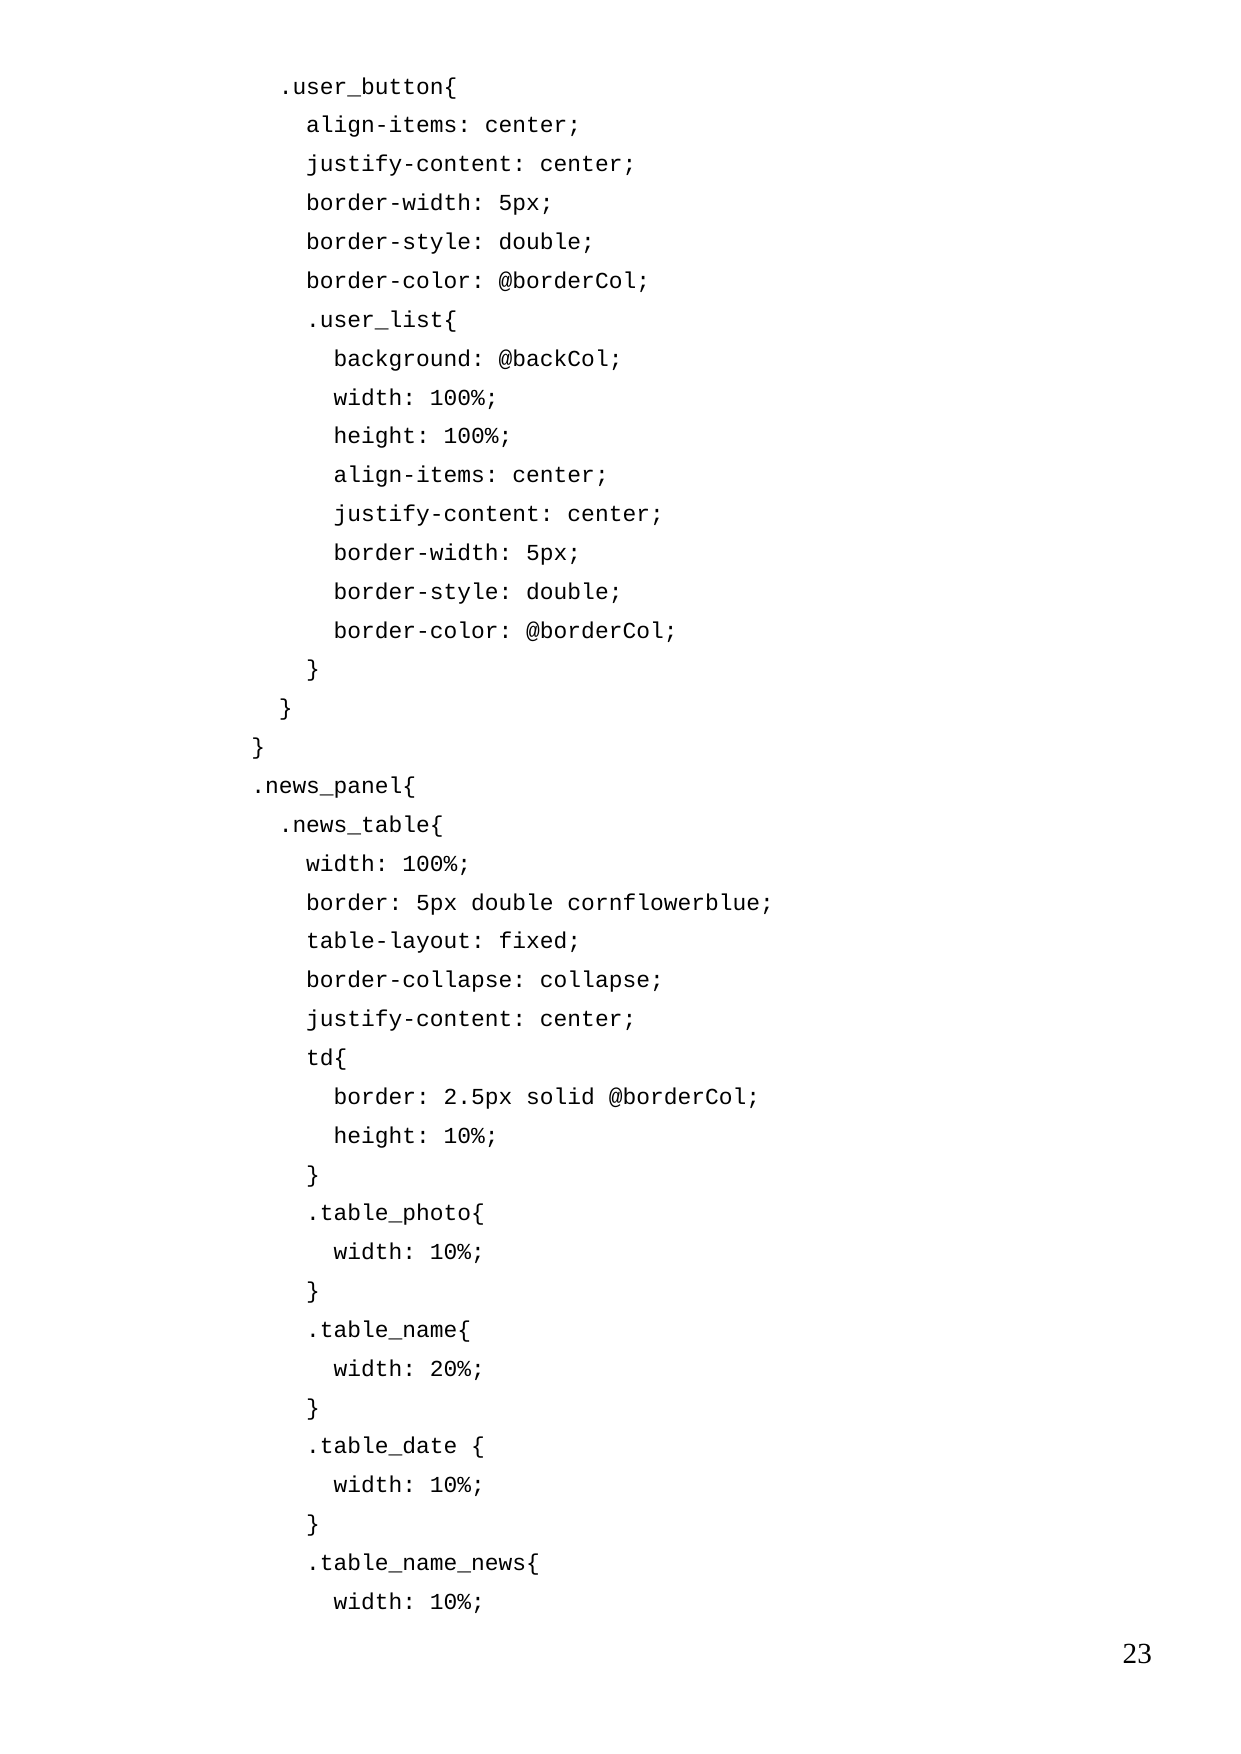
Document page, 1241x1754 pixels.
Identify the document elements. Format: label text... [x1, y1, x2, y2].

text .user_list{ [177, 308, 1152, 334]
text } [177, 736, 1152, 761]
text height: 100%; [177, 425, 1152, 451]
text width: 100%; [177, 386, 1152, 412]
text border: 5px double cornflowerblue; [177, 891, 1152, 917]
text } [177, 658, 1152, 684]
text .table_name{ [177, 1318, 1152, 1344]
text } [177, 697, 1152, 723]
text justify-content: center; [177, 1007, 1152, 1033]
text height: 10%; [177, 1124, 1152, 1150]
text .user_button{ [177, 75, 1152, 101]
text .table_photo{ [177, 1202, 1152, 1228]
text width: 10%; [177, 1474, 1152, 1500]
text border-style: double; [177, 580, 1152, 606]
text border-style: double; [177, 230, 1152, 256]
text justify-content: center; [177, 502, 1152, 528]
text width: 20%; [177, 1357, 1152, 1383]
text justify-content: center; [177, 153, 1152, 179]
text table-layout: fixed; [177, 930, 1152, 956]
text background: @backCol; [177, 347, 1152, 373]
text width: 10%; [177, 1590, 1152, 1616]
text border: 2.5px solid @borderCol; [177, 1085, 1152, 1111]
text } [177, 1279, 1152, 1305]
text .table_date { [177, 1435, 1152, 1461]
text border-color: @borderCol; [177, 619, 1152, 645]
text border-collapse: collapse; [177, 969, 1152, 994]
text } [177, 1513, 1152, 1538]
text } [177, 1396, 1152, 1422]
text border-width: 5px; [177, 541, 1152, 567]
text .news_table{ [177, 813, 1152, 839]
text align-items: center; [177, 463, 1152, 489]
text td{ [177, 1046, 1152, 1072]
text border-width: 5px; [177, 192, 1152, 217]
text border-color: @borderCol; [177, 269, 1152, 295]
text } [177, 1163, 1152, 1189]
text .news_panel{ [177, 774, 1152, 800]
text width: 100%; [177, 852, 1152, 878]
text .table_name_news{ [177, 1551, 1152, 1577]
text align-items: center; [177, 114, 1152, 140]
text width: 10%; [177, 1241, 1152, 1267]
